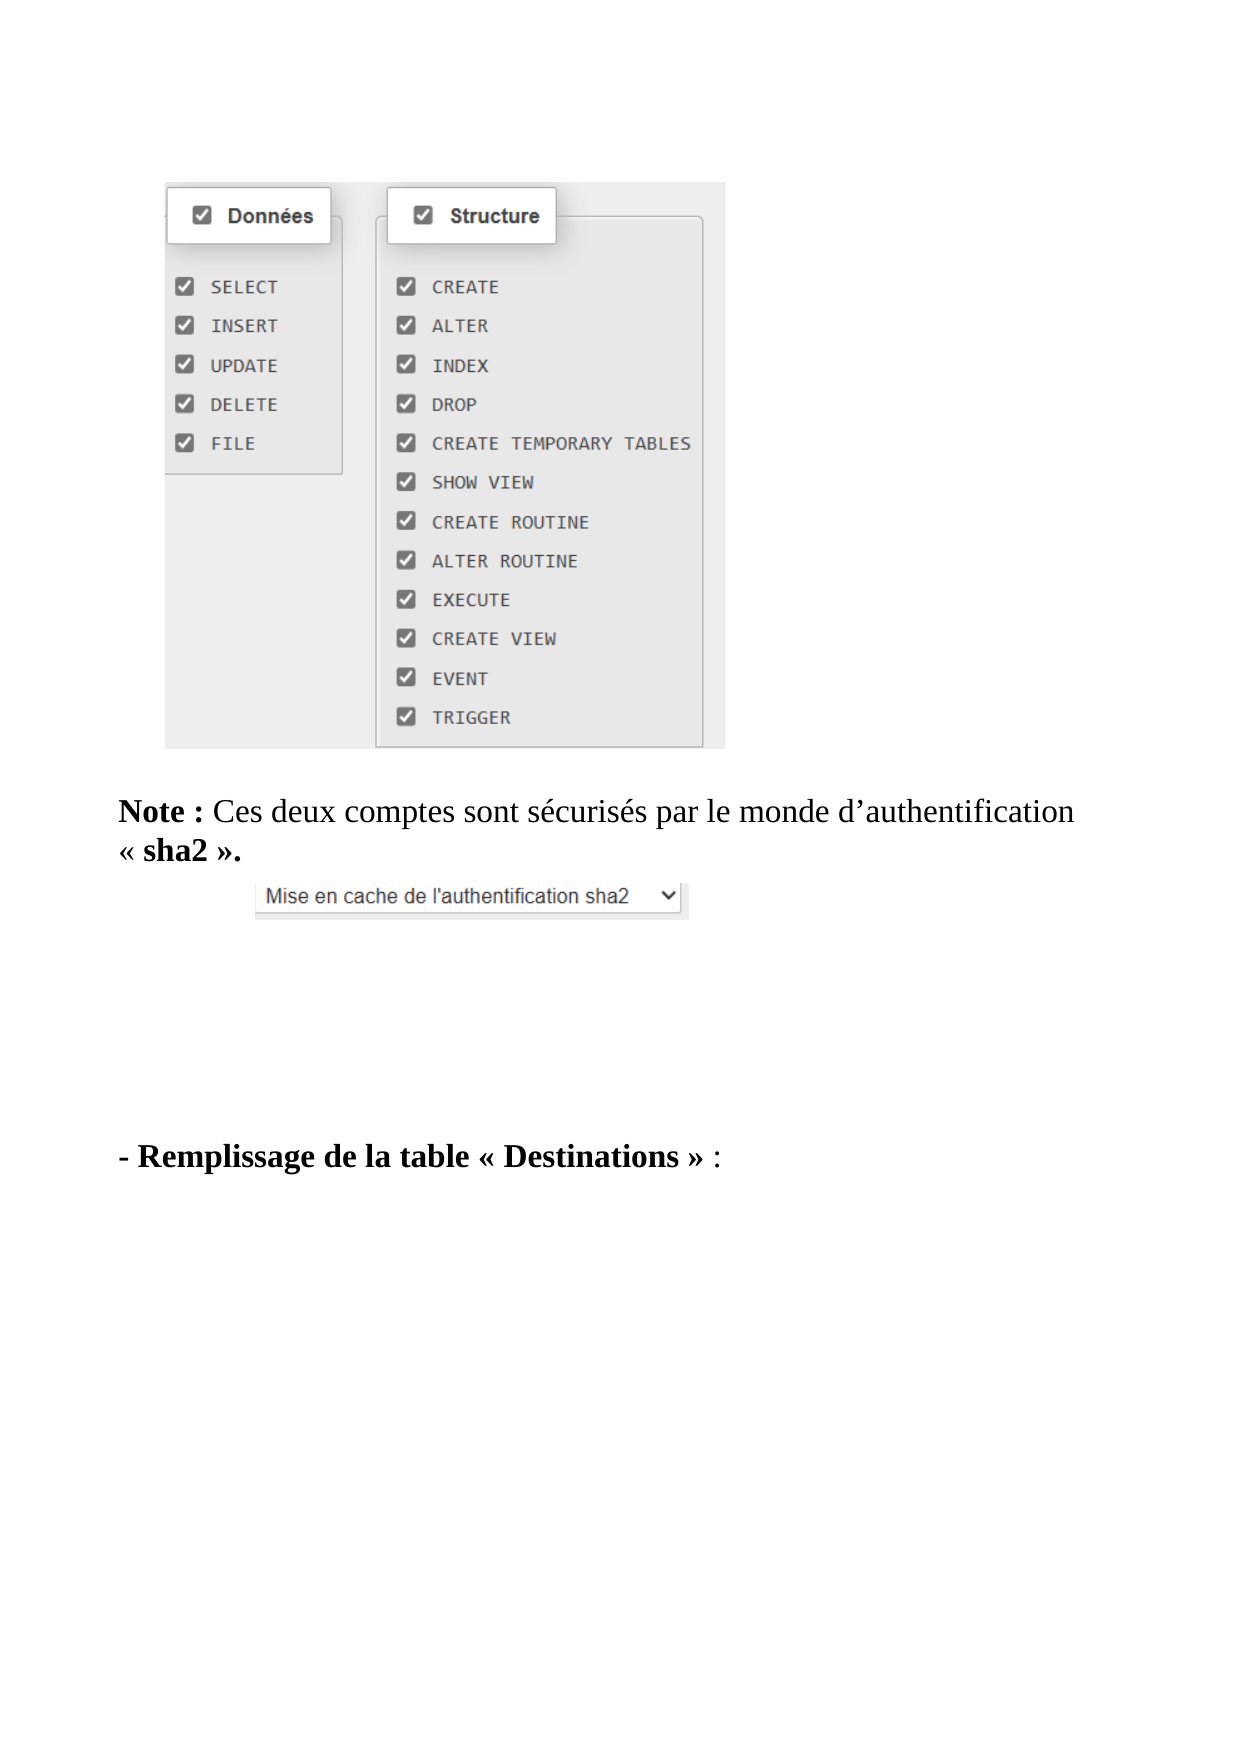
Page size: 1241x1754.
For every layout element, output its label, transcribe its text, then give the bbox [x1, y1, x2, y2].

text Note : Ces deux comptes sont sécurisés par le monde d’authentification [118, 791, 1122, 830]
text « sha2 ». [118, 830, 1122, 868]
text - Remplissage de la table « Destinations » : [118, 1136, 1122, 1175]
picture [255, 883, 689, 920]
picture [164, 182, 726, 749]
